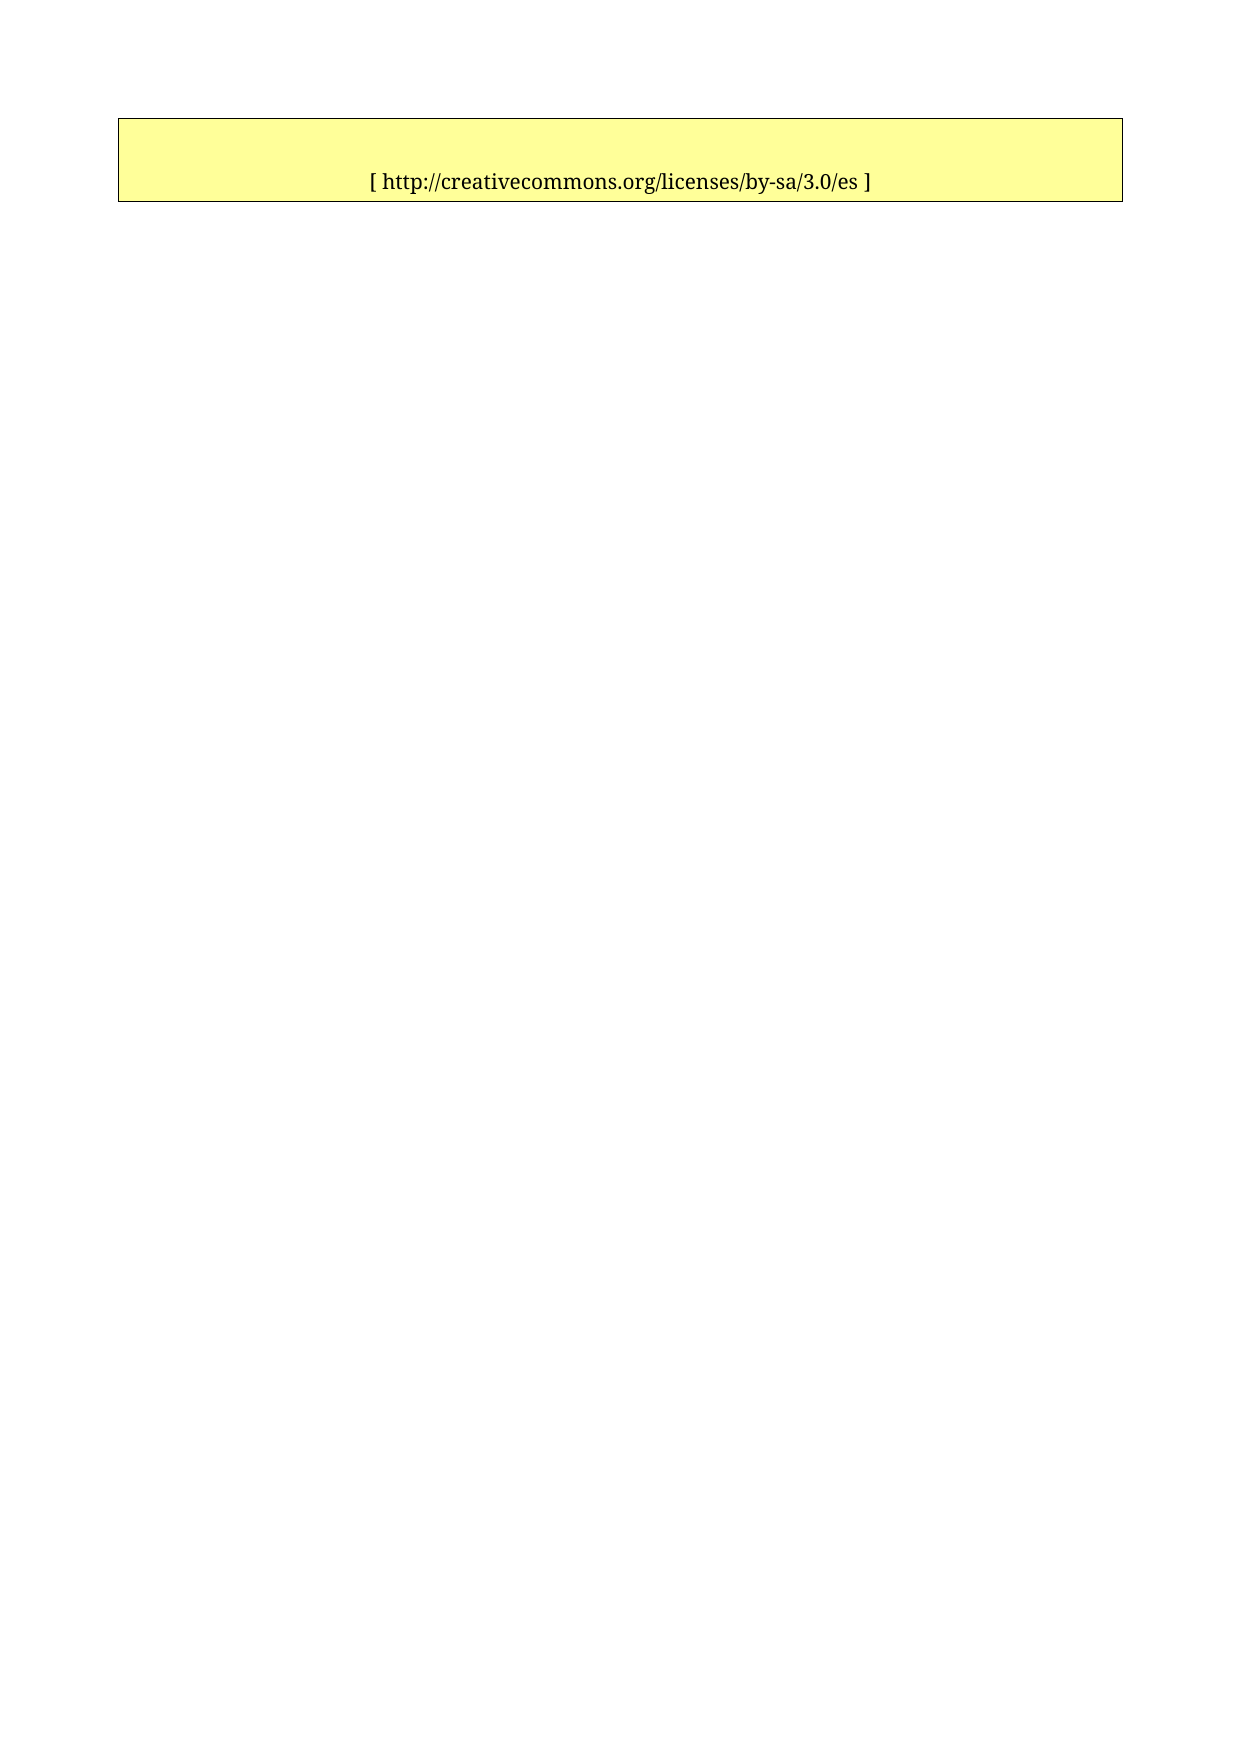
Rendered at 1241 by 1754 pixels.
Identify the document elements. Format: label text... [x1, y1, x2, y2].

table_header [ http://creativecommons.org/licenses/by-sa/3.0/es ] [119, 119, 1122, 201]
